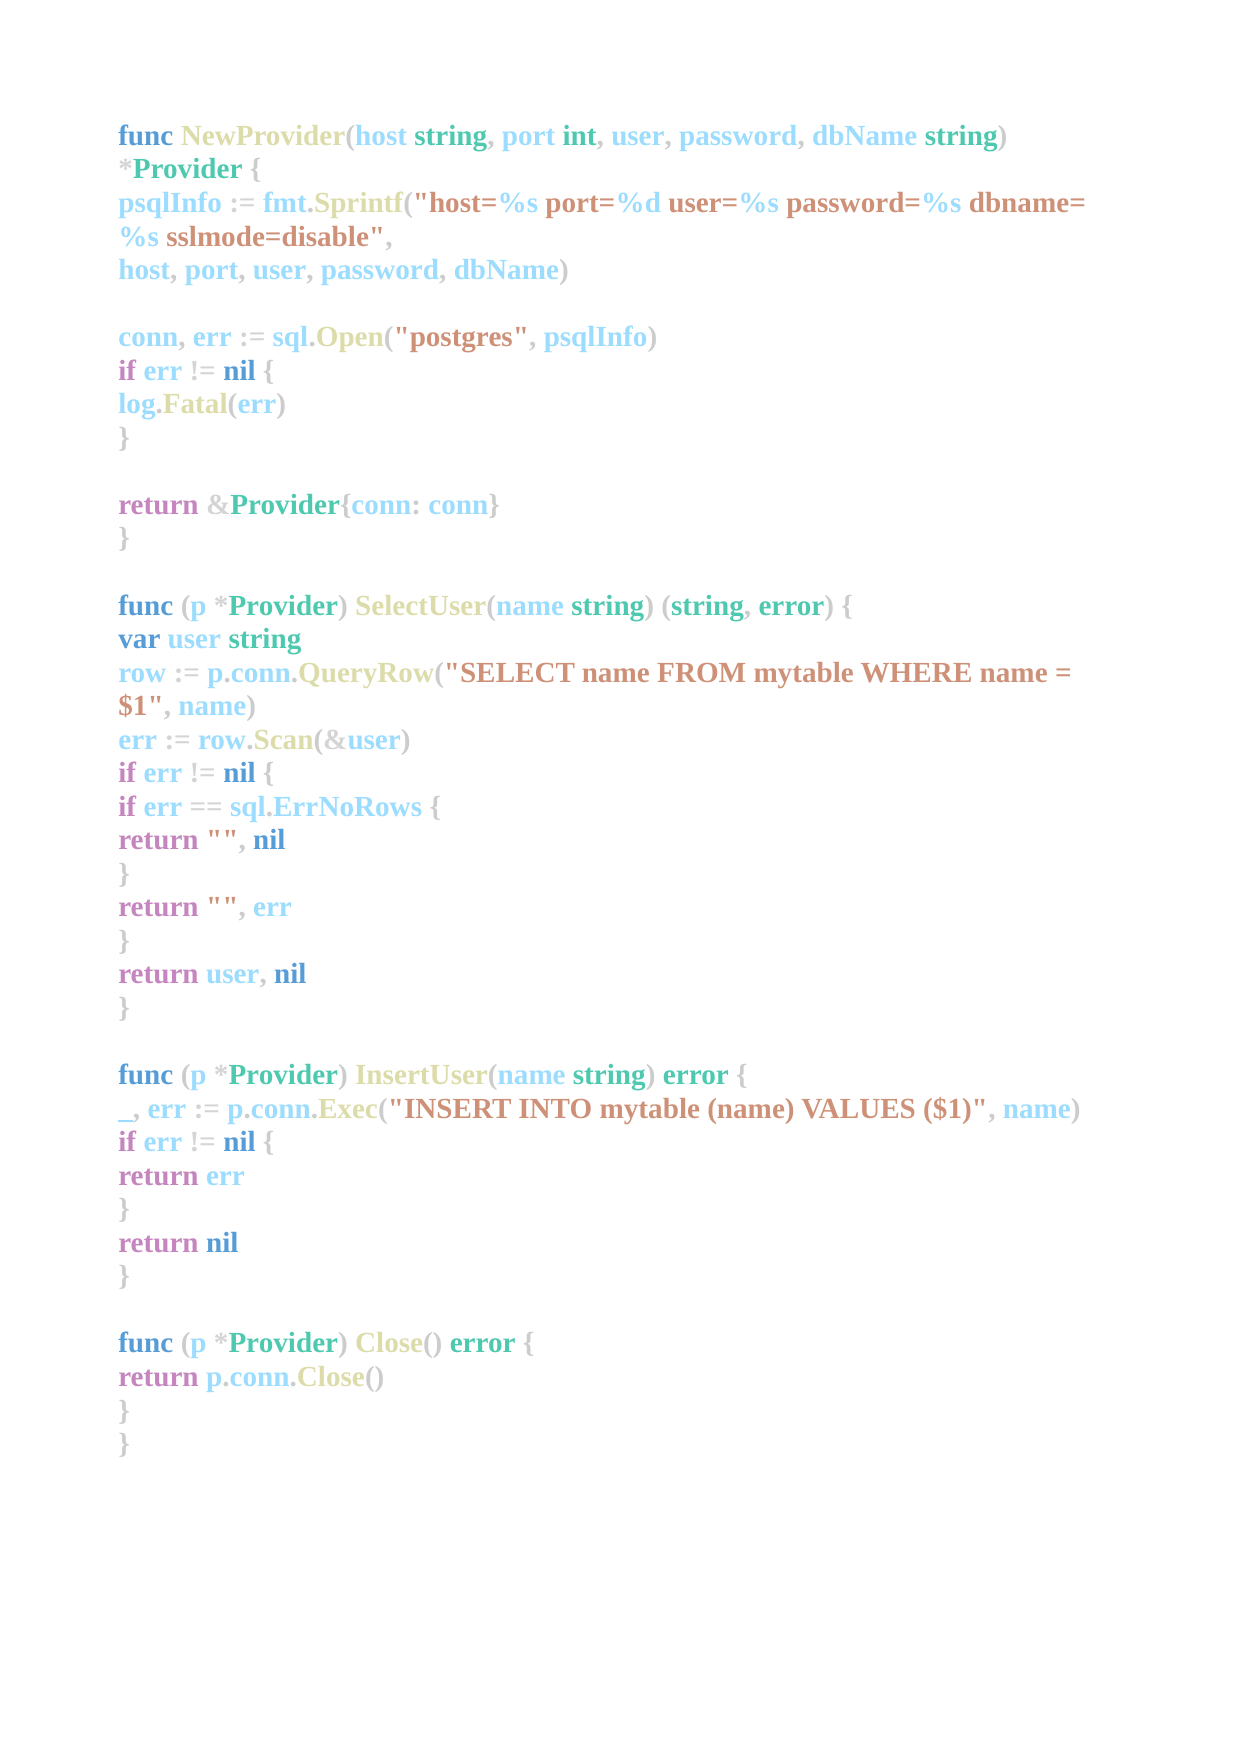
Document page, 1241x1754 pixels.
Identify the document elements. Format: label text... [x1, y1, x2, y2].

text } [118, 1426, 1122, 1460]
text } [118, 923, 1122, 957]
text return &Provider{conn: conn} [118, 487, 1122, 521]
text if err != nil { [118, 353, 1122, 386]
text } [118, 856, 1122, 889]
text _, err := p.conn.Exec("INSERT INTO mytable (name) VALUES ($1)", name) [118, 1091, 1122, 1124]
text log.Fatal(err) [118, 386, 1122, 420]
text } [118, 420, 1122, 453]
text func (p *Provider) InsertUser(name string) error { [118, 1057, 1122, 1091]
text conn, err := sql.Open("postgres", psqlInfo) [118, 319, 1122, 353]
text if err != nil { [118, 755, 1122, 789]
text return nil [118, 1225, 1122, 1258]
text func NewProvider(host string, port int, user, password, dbName string) *Provider { [118, 118, 1122, 185]
text return "", err [118, 889, 1122, 923]
text return err [118, 1158, 1122, 1191]
text return user, nil [118, 957, 1122, 990]
text if err != nil { [118, 1124, 1122, 1158]
text } [118, 1258, 1122, 1292]
text func (p *Provider) Close() error { [118, 1326, 1122, 1359]
text row := p.conn.QueryRow("SELECT name FROM mytable WHERE name = $1", name) [118, 655, 1122, 722]
text func (p *Provider) SelectUser(name string) (string, error) { [118, 588, 1122, 621]
text } [118, 1393, 1122, 1426]
text err := row.Scan(&user) [118, 722, 1122, 755]
text } [118, 1191, 1122, 1225]
text return "", nil [118, 822, 1122, 856]
text var user string [118, 621, 1122, 655]
text host, port, user, password, dbName) [118, 252, 1122, 286]
text psqlInfo := fmt.Sprintf("host=%s port=%d user=%s password=%s dbname=%s sslmode=disable", [118, 185, 1122, 252]
text } [118, 990, 1122, 1024]
text return p.conn.Close() [118, 1359, 1122, 1393]
text if err == sql.ErrNoRows { [118, 789, 1122, 822]
text } [118, 521, 1122, 554]
